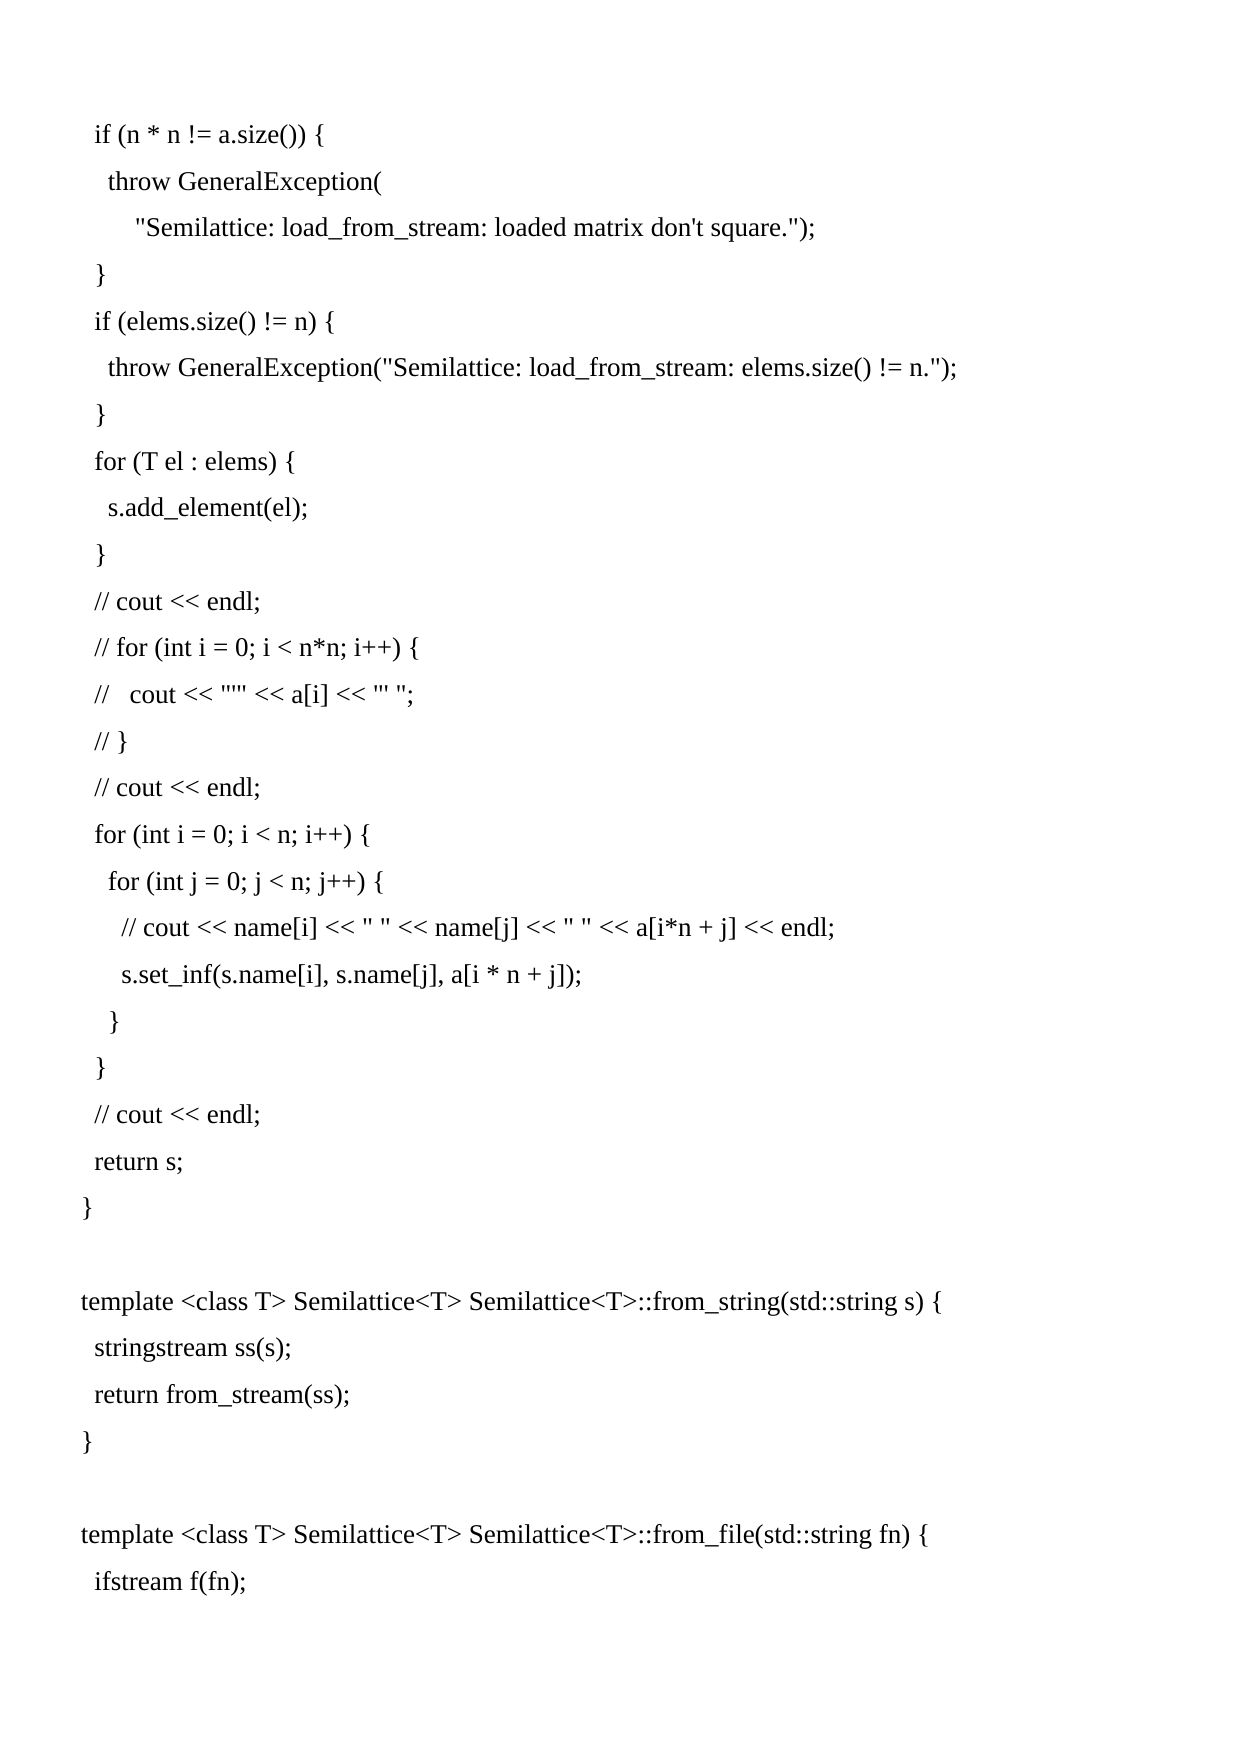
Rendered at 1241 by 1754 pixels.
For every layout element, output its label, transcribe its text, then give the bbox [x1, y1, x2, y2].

list } [81, 258, 1122, 289]
list "Semilattice: load_from_stream: loaded matrix don't square."); [81, 211, 1122, 243]
list for (int j = 0; j < n; j++) { [81, 865, 1122, 896]
list throw GeneralException("Semilattice: load_from_stream: elems.size() != n."); [81, 351, 1122, 383]
list } [81, 538, 1122, 569]
list template <class T> Semilattice<T> Semilattice<T>::from_string(std::string s) { [81, 1285, 1122, 1316]
list // for (int i = 0; i < n*n; i++) { [81, 631, 1122, 663]
list for (T el : elems) { [81, 445, 1122, 476]
list stringstream ss(s); [81, 1331, 1122, 1363]
list // cout << endl; [81, 1098, 1122, 1129]
list // cout << name[i] << " " << name[j] << " " << a[i*n + j] << endl; [81, 911, 1122, 943]
list } [81, 398, 1122, 429]
list } [81, 1005, 1122, 1036]
list template <class T> Semilattice<T> Semilattice<T>::from_file(std::string fn) { [81, 1518, 1122, 1549]
list return s; [81, 1145, 1122, 1176]
list throw GeneralException( [81, 165, 1122, 196]
list // cout << endl; [81, 585, 1122, 616]
list ifstream f(fn); [81, 1565, 1122, 1596]
list s.set_inf(s.name[i], s.name[j], a[i * n + j]); [81, 958, 1122, 989]
list for (int i = 0; i < n; i++) { [81, 818, 1122, 849]
list s.add_element(el); [81, 491, 1122, 523]
list // } [81, 725, 1122, 756]
list // cout << "'" << a[i] << "' "; [81, 678, 1122, 709]
list } [81, 1425, 1122, 1456]
list if (elems.size() != n) { [81, 305, 1122, 336]
list if (n * n != a.size()) { [81, 118, 1122, 149]
list // cout << endl; [81, 771, 1122, 803]
list return from_stream(ss); [81, 1378, 1122, 1409]
list } [81, 1051, 1122, 1083]
list } [81, 1191, 1122, 1223]
